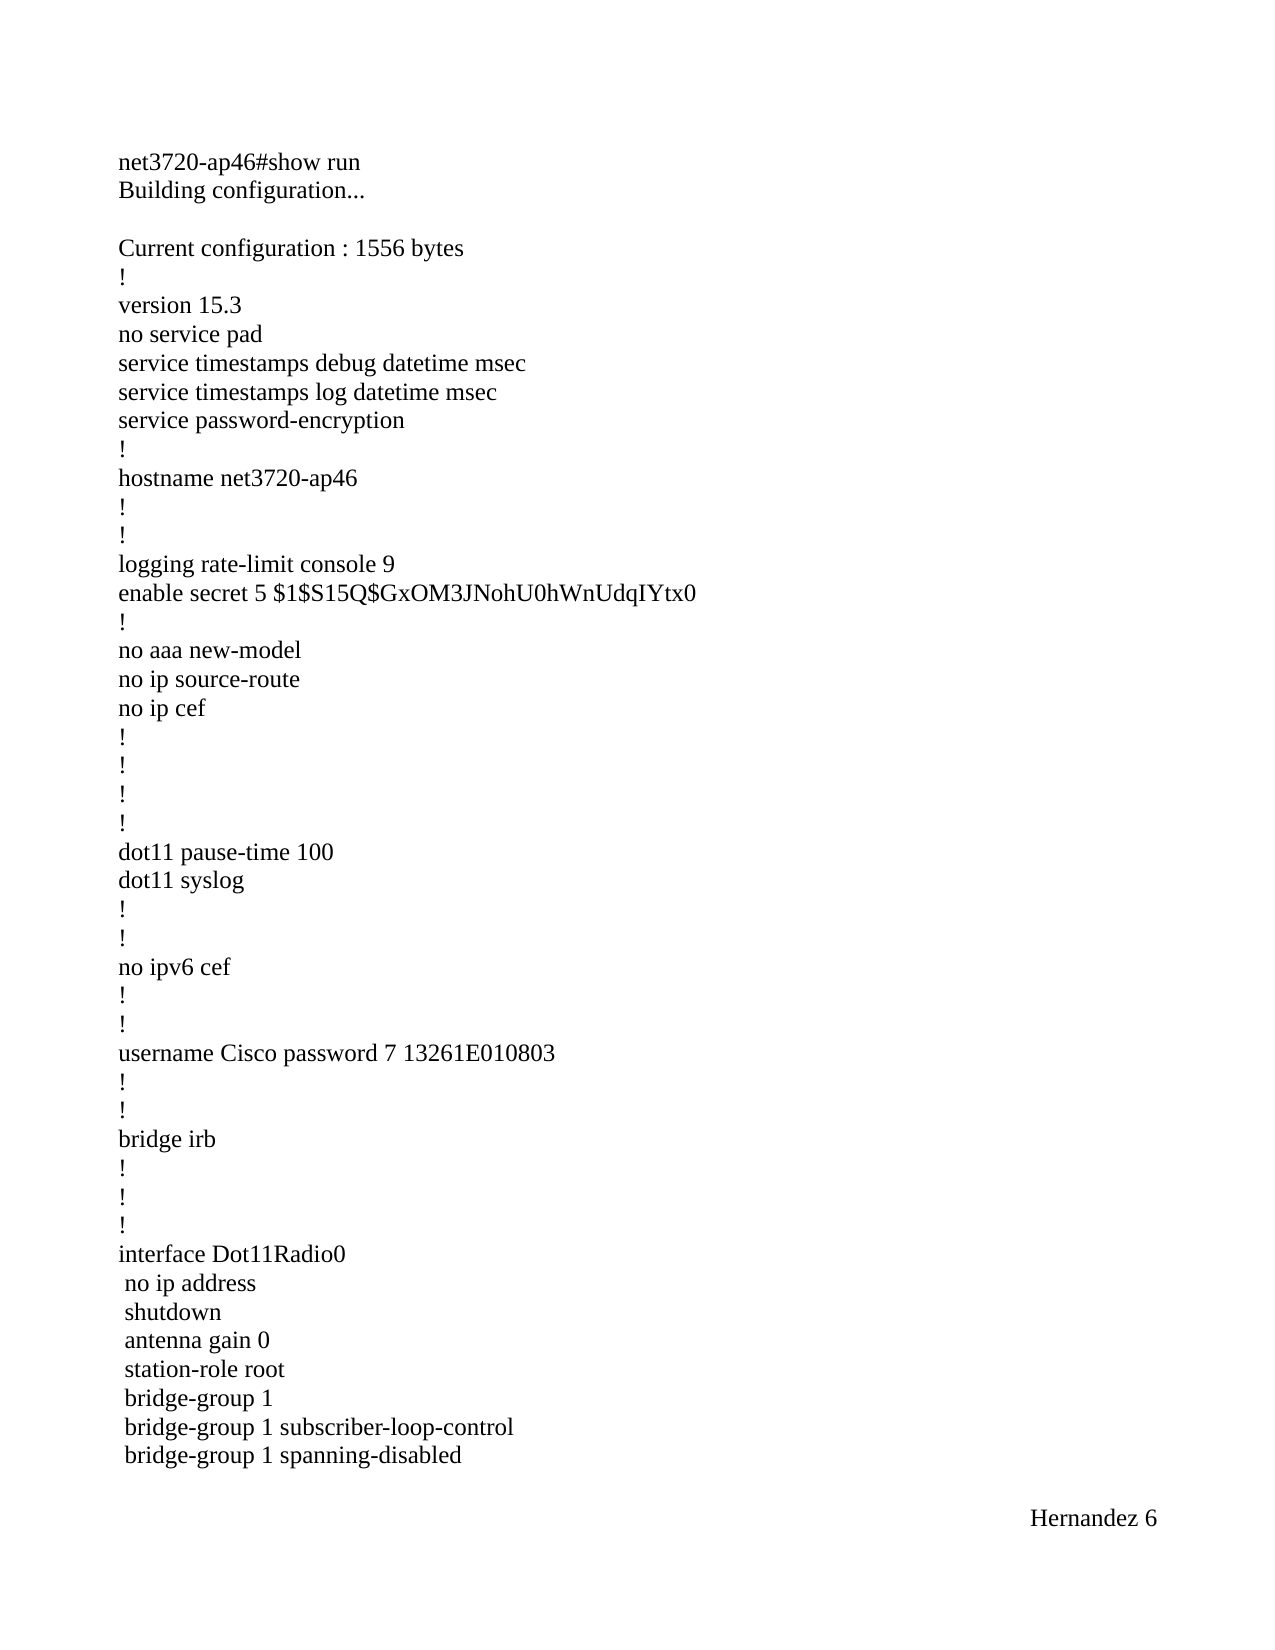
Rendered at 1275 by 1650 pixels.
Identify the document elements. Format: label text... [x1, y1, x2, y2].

text no ip address [118, 1268, 1157, 1297]
text ! [118, 779, 1157, 808]
text no ip source-route [118, 664, 1157, 693]
text Current configuration : 1556 bytes [118, 233, 1157, 262]
text ! [118, 981, 1157, 1009]
text station-role root [118, 1354, 1157, 1383]
text ! [118, 521, 1157, 549]
text no aaa new-model [118, 636, 1157, 664]
text ! [118, 607, 1157, 636]
text service timestamps debug datetime msec [118, 348, 1157, 377]
text shutdown [118, 1297, 1157, 1326]
text version 15.3 [118, 291, 1157, 319]
text service password-encryption [118, 406, 1157, 434]
text ! [118, 923, 1157, 952]
text ! [118, 808, 1157, 837]
text ! [118, 1096, 1157, 1124]
text ! [118, 262, 1157, 291]
text bridge irb [118, 1124, 1157, 1153]
text Building configuration... [118, 176, 1157, 204]
text dot11 pause-time 100 [118, 837, 1157, 866]
text enable secret 5 $1$S15Q$GxOM3JNohU0hWnUdqIYtx0 [118, 578, 1157, 607]
text ! [118, 492, 1157, 521]
text no service pad [118, 319, 1157, 348]
text hostname net3720-ap46 [118, 463, 1157, 492]
text username Cisco password 7 13261E010803 [118, 1038, 1157, 1067]
text logging rate-limit console 9 [118, 549, 1157, 578]
text ! [118, 1009, 1157, 1038]
text ! [118, 894, 1157, 923]
text no ipv6 cef [118, 952, 1157, 981]
text ! [118, 1067, 1157, 1096]
text ! [118, 1153, 1157, 1182]
text ! [118, 1182, 1157, 1211]
text antenna gain 0 [118, 1326, 1157, 1354]
text bridge-group 1 [118, 1383, 1157, 1412]
text ! [118, 722, 1157, 751]
text bridge-group 1 subscriber-loop-control [118, 1412, 1157, 1441]
text net3720-ap46#show run [118, 147, 1157, 176]
text no ip cef [118, 693, 1157, 722]
text service timestamps log datetime msec [118, 377, 1157, 406]
text ! [118, 751, 1157, 779]
text ! [118, 434, 1157, 463]
text interface Dot11Radio0 [118, 1239, 1157, 1268]
text ! [118, 1211, 1157, 1239]
text dot11 syslog [118, 866, 1157, 894]
text bridge-group 1 spanning-disabled [118, 1441, 1157, 1469]
